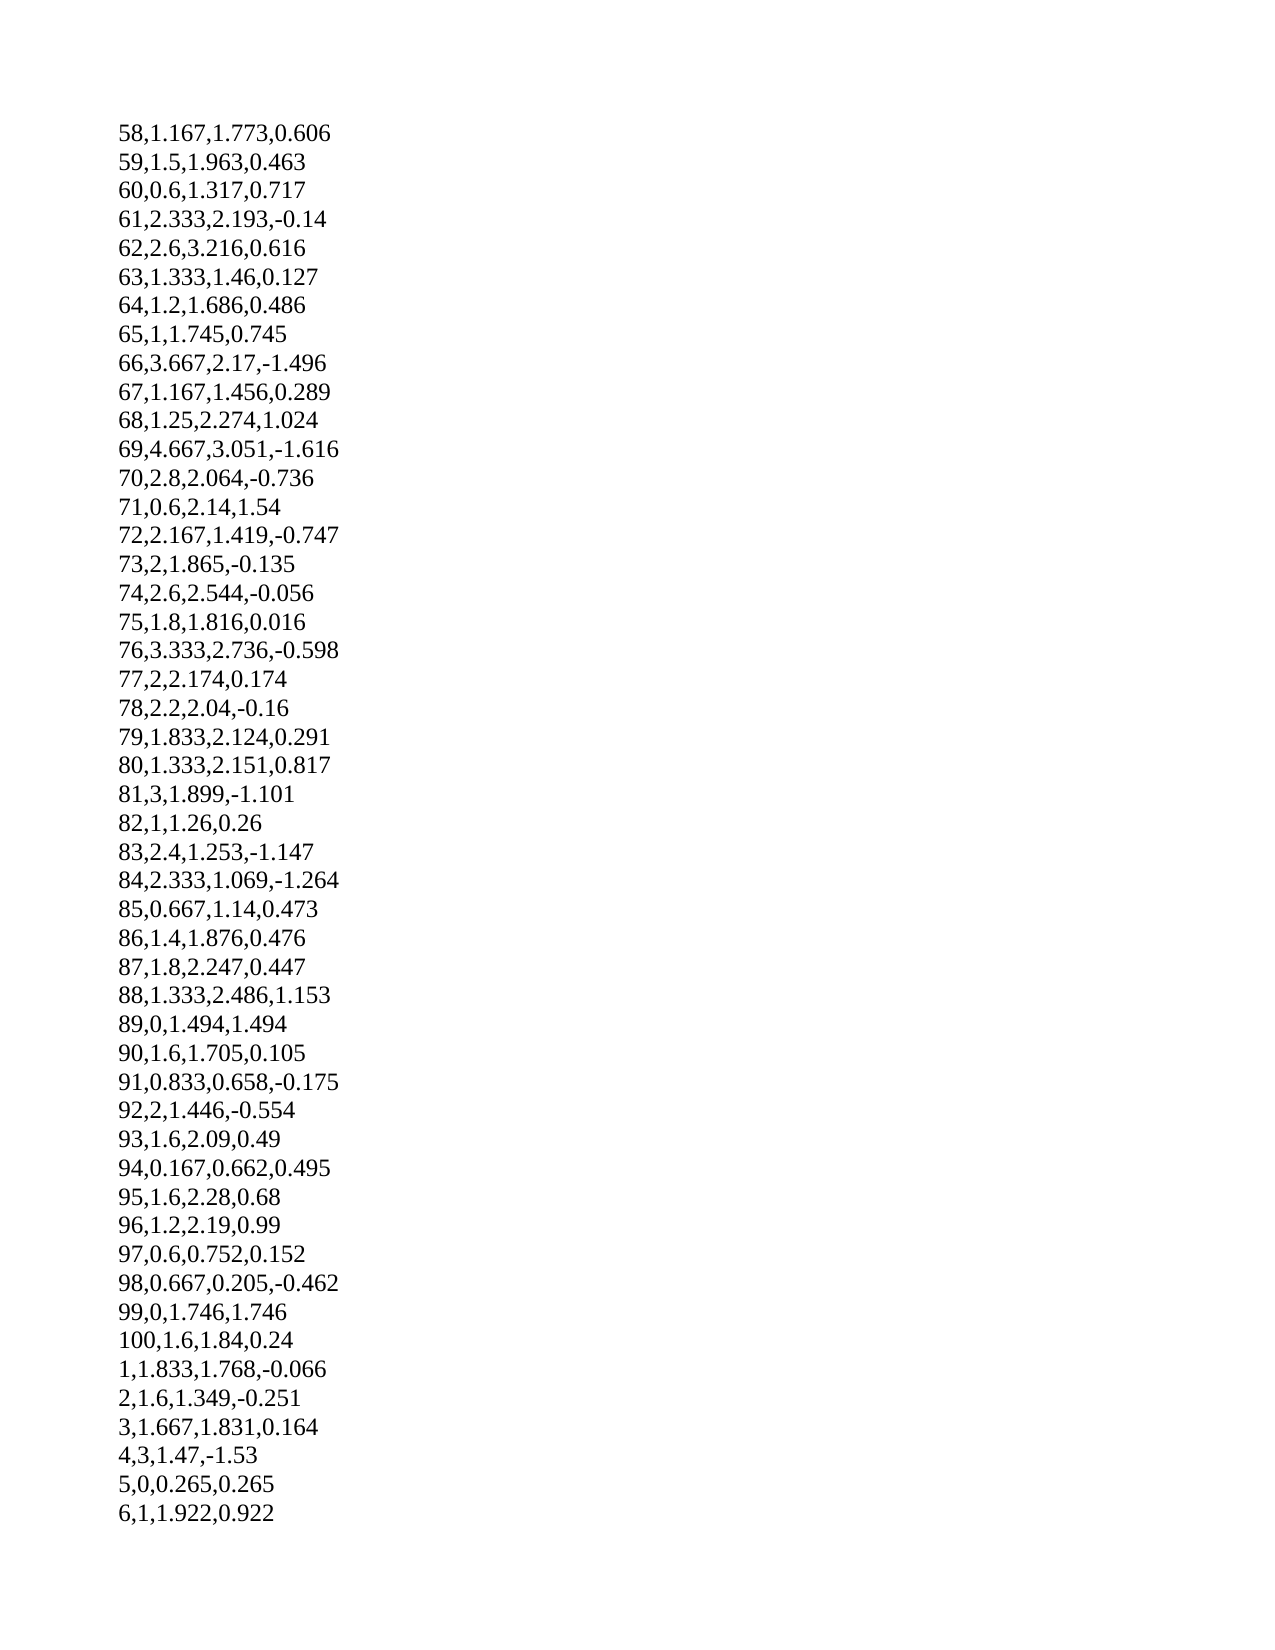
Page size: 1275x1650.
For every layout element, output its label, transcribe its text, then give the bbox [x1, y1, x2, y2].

text 71,0.6,2.14,1.54 [118, 492, 1157, 521]
text 99,0,1.746,1.746 [118, 1297, 1157, 1326]
text 79,1.833,2.124,0.291 [118, 722, 1157, 751]
text 74,2.6,2.544,-0.056 [118, 578, 1157, 607]
text 64,1.2,1.686,0.486 [118, 291, 1157, 319]
text 76,3.333,2.736,-0.598 [118, 636, 1157, 664]
text 82,1,1.26,0.26 [118, 808, 1157, 837]
text 6,1,1.922,0.922 [118, 1498, 1157, 1527]
text 58,1.167,1.773,0.606 [118, 118, 1157, 147]
text 90,1.6,1.705,0.105 [118, 1038, 1157, 1067]
text 75,1.8,1.816,0.016 [118, 607, 1157, 636]
text 95,1.6,2.28,0.68 [118, 1182, 1157, 1211]
text 60,0.6,1.317,0.717 [118, 176, 1157, 204]
text 92,2,1.446,-0.554 [118, 1096, 1157, 1124]
text 67,1.167,1.456,0.289 [118, 377, 1157, 406]
text 88,1.333,2.486,1.153 [118, 981, 1157, 1009]
text 69,4.667,3.051,-1.616 [118, 434, 1157, 463]
text 2,1.6,1.349,-0.251 [118, 1383, 1157, 1412]
text 91,0.833,0.658,-0.175 [118, 1067, 1157, 1096]
text 61,2.333,2.193,-0.14 [118, 204, 1157, 233]
text 85,0.667,1.14,0.473 [118, 894, 1157, 923]
text 3,1.667,1.831,0.164 [118, 1412, 1157, 1441]
text 70,2.8,2.064,-0.736 [118, 463, 1157, 492]
text 100,1.6,1.84,0.24 [118, 1326, 1157, 1354]
text 96,1.2,2.19,0.99 [118, 1211, 1157, 1239]
text 98,0.667,0.205,-0.462 [118, 1268, 1157, 1297]
text 86,1.4,1.876,0.476 [118, 923, 1157, 952]
text 66,3.667,2.17,-1.496 [118, 348, 1157, 377]
text 93,1.6,2.09,0.49 [118, 1124, 1157, 1153]
text 5,0,0.265,0.265 [118, 1469, 1157, 1498]
text 63,1.333,1.46,0.127 [118, 262, 1157, 291]
text 83,2.4,1.253,-1.147 [118, 837, 1157, 866]
text 81,3,1.899,-1.101 [118, 779, 1157, 808]
text 77,2,2.174,0.174 [118, 664, 1157, 693]
text 78,2.2,2.04,-0.16 [118, 693, 1157, 722]
text 1,1.833,1.768,-0.066 [118, 1354, 1157, 1383]
text 68,1.25,2.274,1.024 [118, 406, 1157, 434]
text 87,1.8,2.247,0.447 [118, 952, 1157, 981]
text 72,2.167,1.419,-0.747 [118, 521, 1157, 549]
text 65,1,1.745,0.745 [118, 319, 1157, 348]
text 94,0.167,0.662,0.495 [118, 1153, 1157, 1182]
text 89,0,1.494,1.494 [118, 1009, 1157, 1038]
text 73,2,1.865,-0.135 [118, 549, 1157, 578]
text 84,2.333,1.069,-1.264 [118, 866, 1157, 894]
text 80,1.333,2.151,0.817 [118, 751, 1157, 779]
text 62,2.6,3.216,0.616 [118, 233, 1157, 262]
text 97,0.6,0.752,0.152 [118, 1239, 1157, 1268]
text 4,3,1.47,-1.53 [118, 1441, 1157, 1469]
text 59,1.5,1.963,0.463 [118, 147, 1157, 176]
